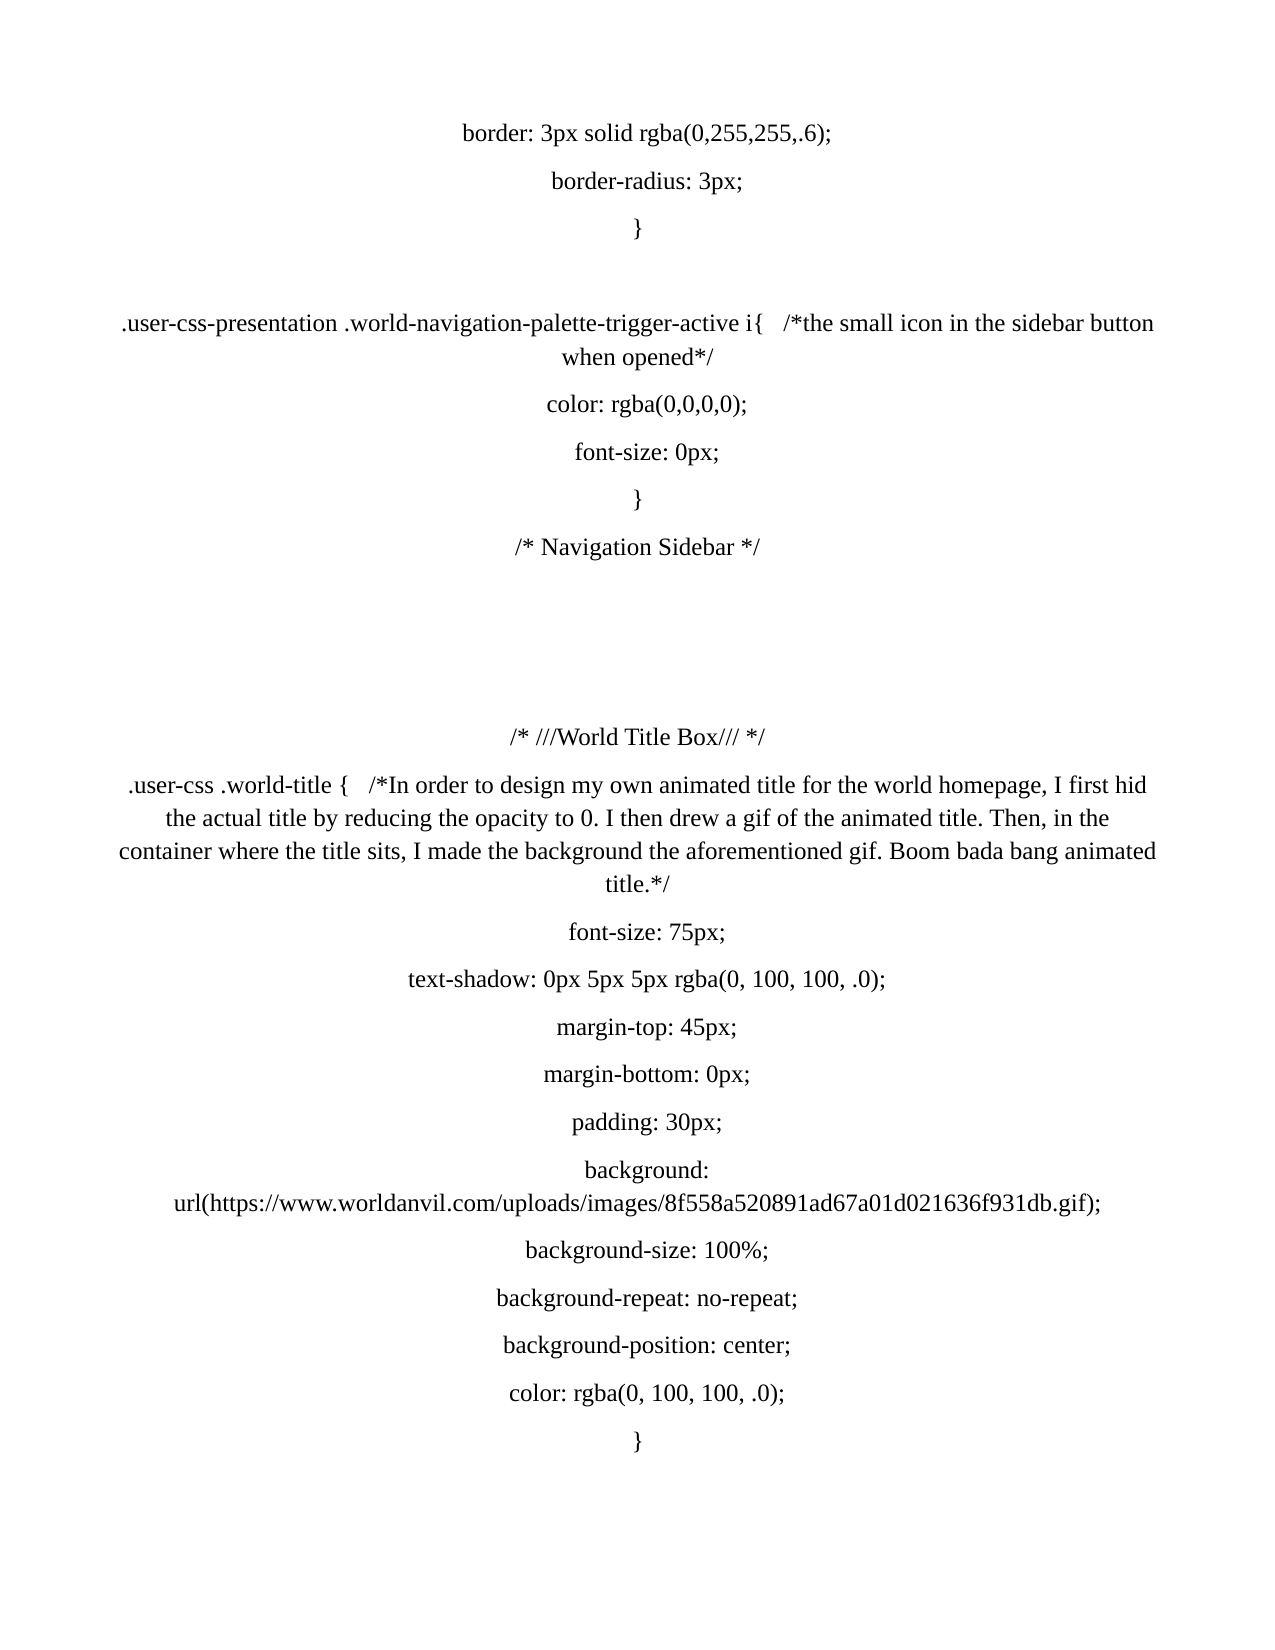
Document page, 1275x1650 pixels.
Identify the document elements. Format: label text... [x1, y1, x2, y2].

text font-size: 0px; [118, 437, 1157, 466]
text background-size: 100%; [118, 1235, 1157, 1264]
text background-position: center; [118, 1331, 1157, 1359]
text text-shadow: 0px 5px 5px rgba(0, 100, 100, .0); [118, 964, 1157, 993]
text .user-css-presentation .world-navigation-palette-trigger-active i{ /*the small icon in the sidebar button when opened*/ [118, 308, 1157, 370]
text margin-bottom: 0px; [118, 1059, 1157, 1088]
text } [118, 1426, 1157, 1454]
text /* Navigation Sidebar */ [118, 532, 1157, 561]
text /* ///World Title Box/// */ [118, 722, 1157, 751]
text border-radius: 3px; [118, 166, 1157, 194]
text border: 3px solid rgba(0,255,255,.6); [118, 118, 1157, 147]
text background-repeat: no-repeat; [118, 1283, 1157, 1312]
text } [118, 213, 1157, 242]
text color: rgba(0,0,0,0); [118, 389, 1157, 418]
text margin-top: 45px; [118, 1012, 1157, 1041]
text font-size: 75px; [118, 917, 1157, 945]
text color: rgba(0, 100, 100, .0); [118, 1378, 1157, 1407]
text } [118, 484, 1157, 513]
text padding: 30px; [118, 1107, 1157, 1136]
text background: url(https://www.worldanvil.com/uploads/images/8f558a520891ad67a01d021636f931db.gif); [118, 1155, 1157, 1216]
text .user-css .world-title { /*In order to design my own animated title for the world homepage, I first hid the actual title by reducing the opacity to 0. I then drew a gif of the animated title. Then, in the container where the title sits, I made the background the aforementioned gif. Boom bada bang animated title.*/ [118, 770, 1157, 898]
